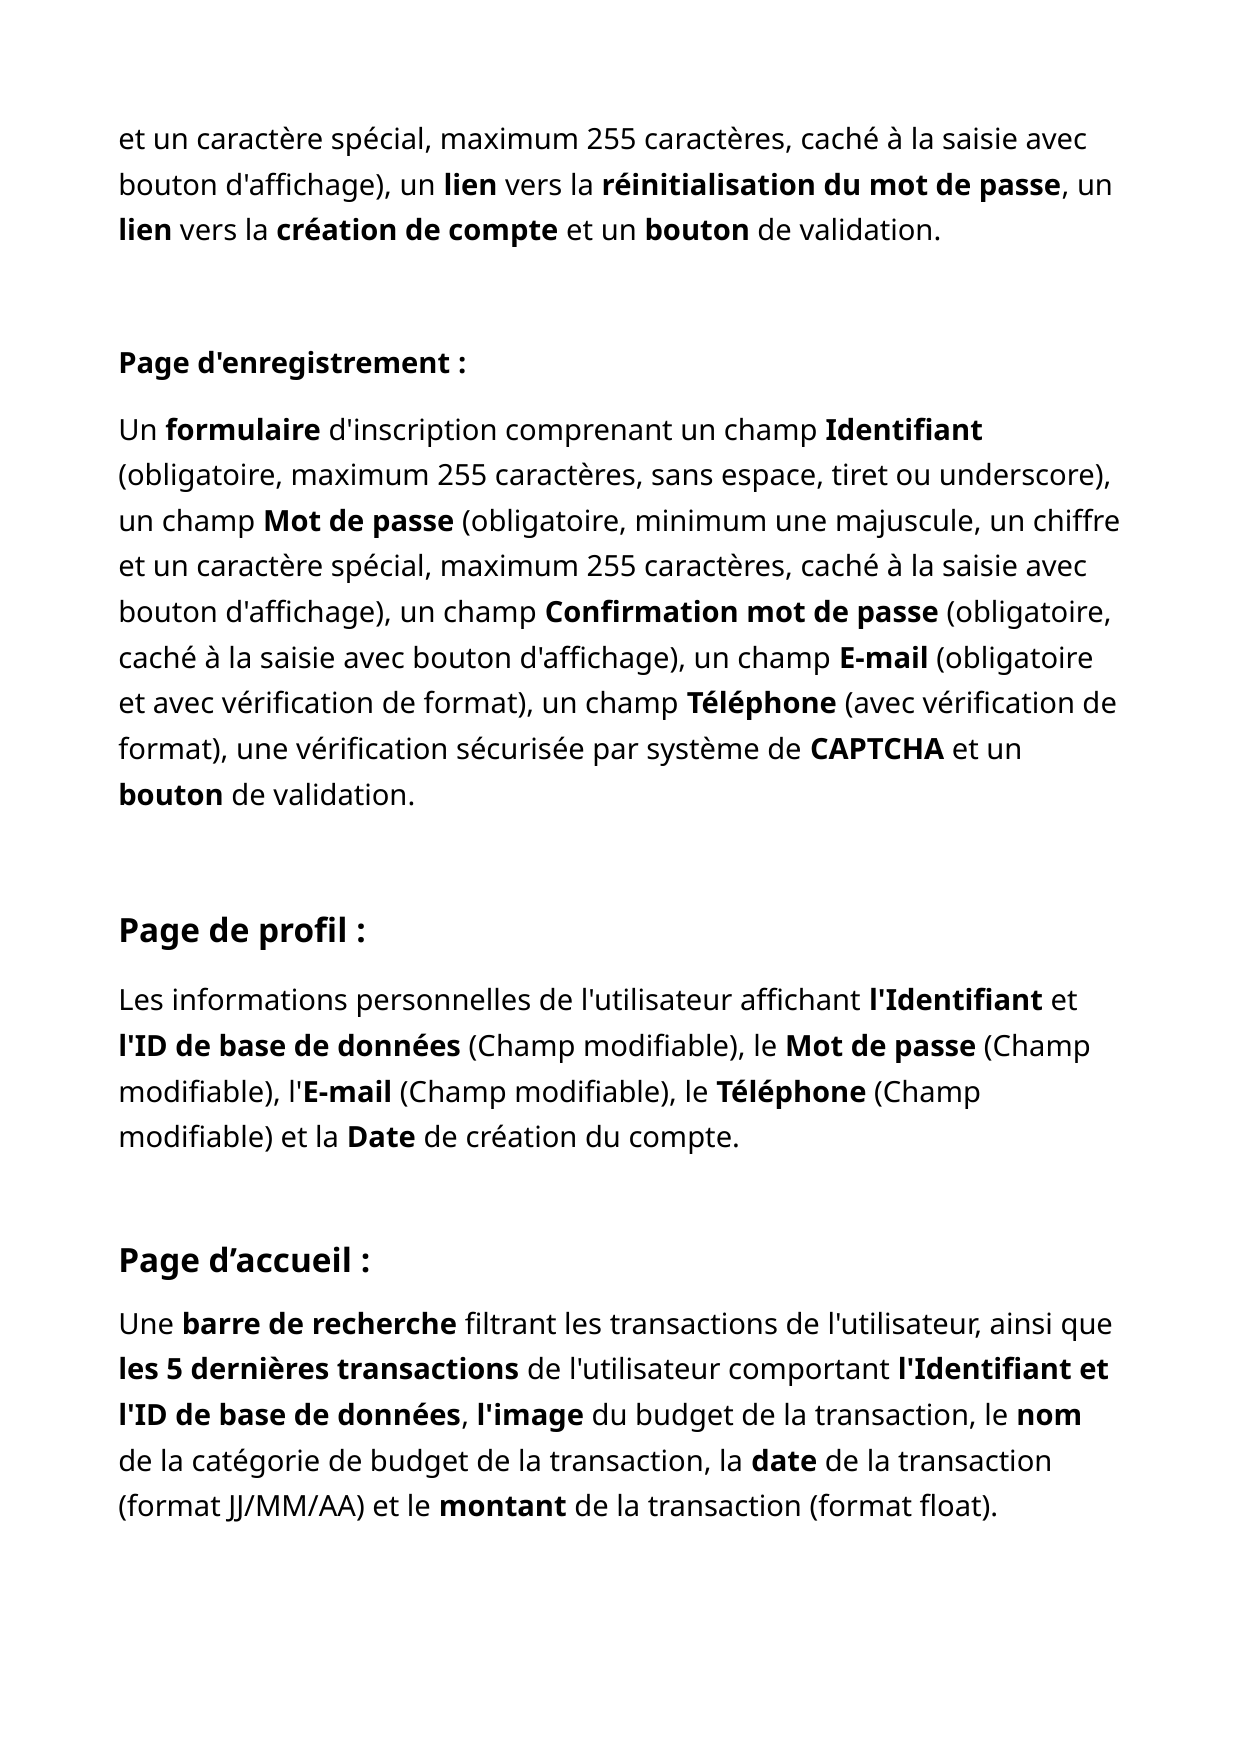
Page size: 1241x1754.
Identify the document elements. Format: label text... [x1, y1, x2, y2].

list et un caractère spécial, maximum 255 caractères, caché à la saisie avec bouton d'affichage), un lien vers la réinitialisation du mot de passe, un lien vers la création de compte et un bouton de validation. [118, 118, 1122, 249]
list Page d’accueil : [118, 1237, 370, 1282]
list Page d'enregistrement : [118, 342, 1122, 382]
list Une barre de recherche filtrant les transactions de l'utilisateur, ainsi que les 5 dernières transactions de l'utilisateur comportant l'Identifiant et l'ID de base de données, l'image du budget de la transaction, le nom de la catégorie de budget de la transaction, la date de la transaction (format JJ/MM/AA) et le montant de la transaction (format float). [118, 1303, 1122, 1525]
list Un formulaire d'inscription comprenant un champ Identifiant (obligatoire, maximum 255 caractères, sans espace, tiret ou underscore), un champ Mot de passe (obligatoire, minimum une majuscule, un chiffre et un caractère spécial, maximum 255 caractères, caché à la saisie avec bouton d'affichage), un champ Confirmation mot de passe (obligatoire, caché à la saisie avec bouton d'affichage), un champ E-mail (obligatoire et avec vérification de format), un champ Téléphone (avec vérification de format), une vérification sécurisée par système de CAPTCHA et un bouton de validation. [118, 409, 1122, 813]
list Page de profil : [118, 907, 1122, 952]
list Les informations personnelles de l'utilisateur affichant l'Identifiant et l'ID de base de données (Champ modifiable), le Mot de passe (Champ modifiable), l'E-mail (Champ modifiable), le Téléphone (Champ modifiable) et la Date de création du compte. [118, 980, 1122, 1156]
